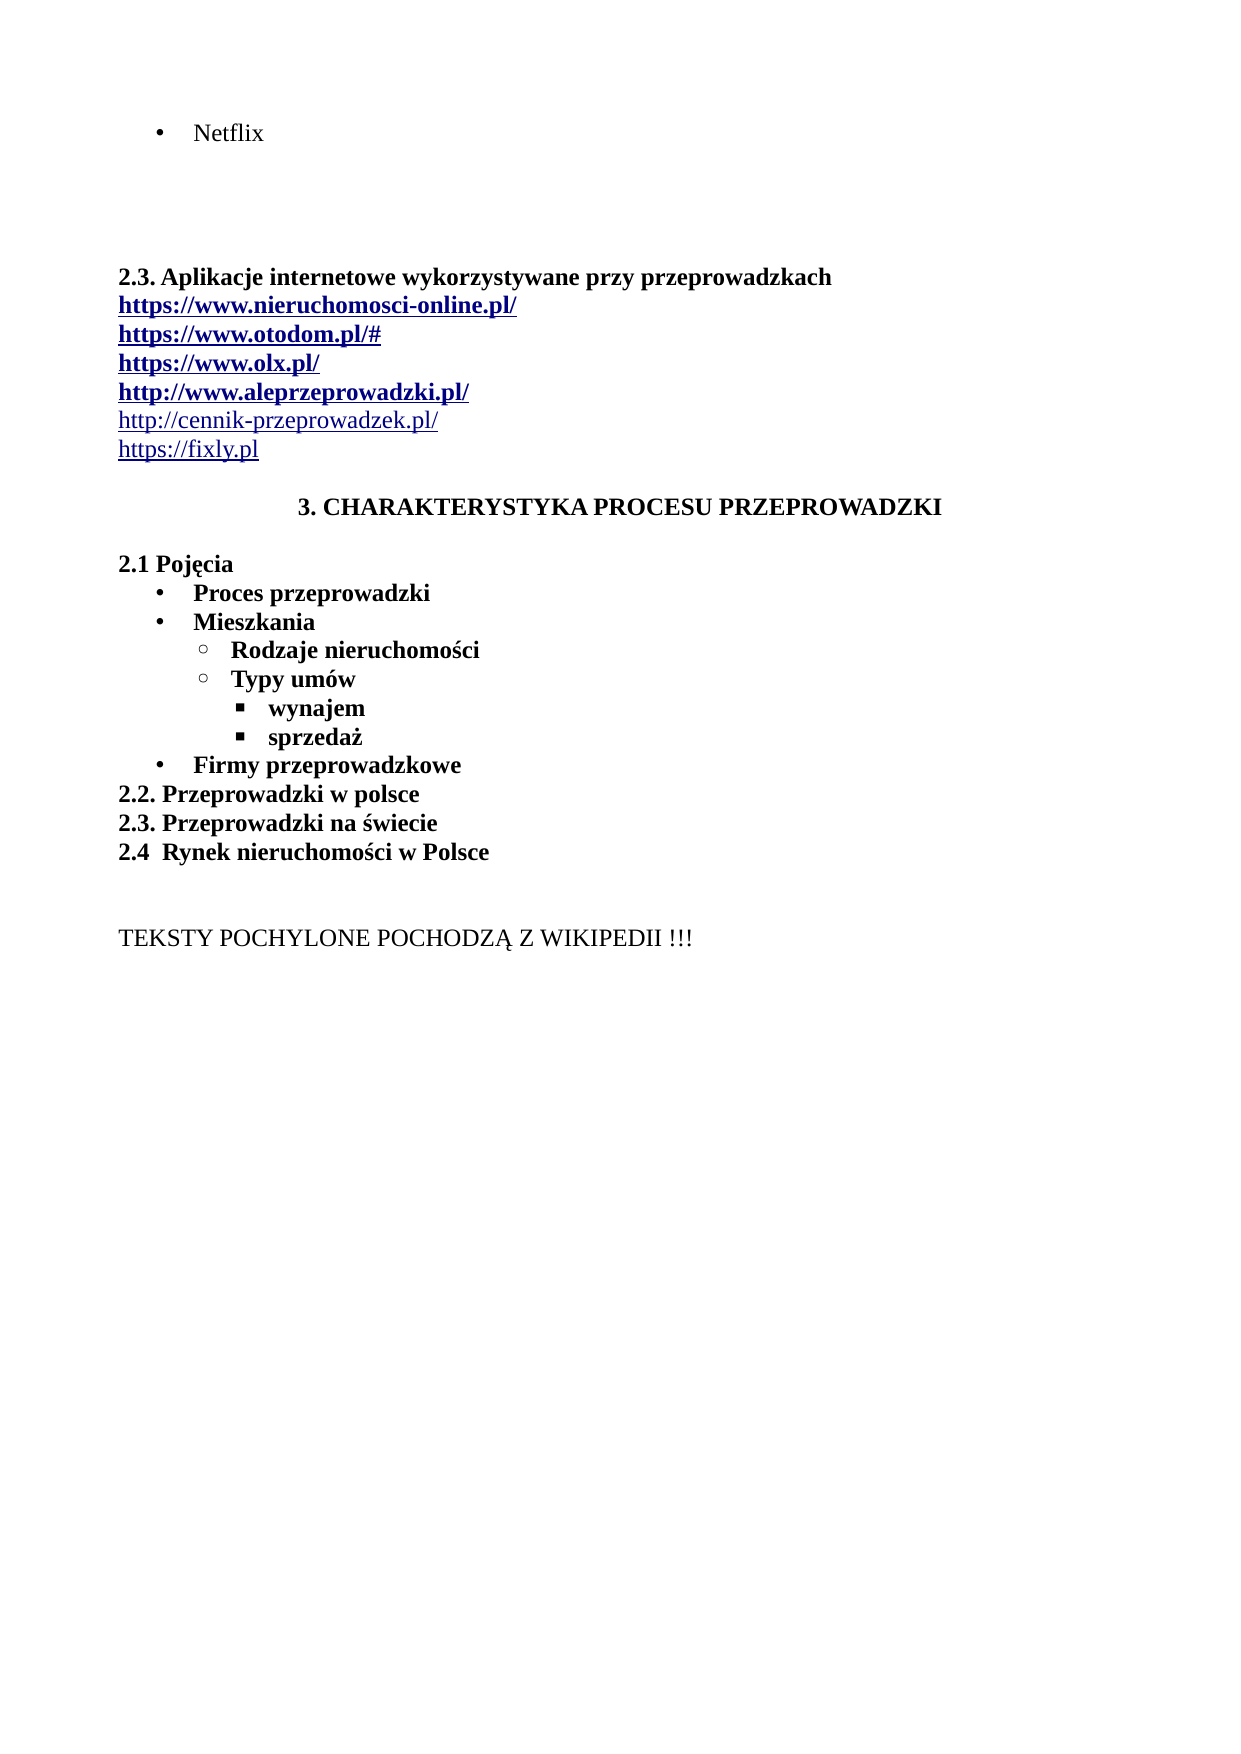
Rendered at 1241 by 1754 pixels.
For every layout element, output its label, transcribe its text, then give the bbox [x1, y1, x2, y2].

list Typy umów [193, 664, 1122, 693]
list Firmy przeprowadzkowe [156, 751, 1122, 779]
text 2.2. Przeprowadzki w polsce [118, 779, 1122, 808]
text http://cennik-przeprowadzek.pl/ [118, 406, 1122, 434]
list wynajem [231, 693, 1122, 722]
list Mieszkania [156, 607, 1122, 636]
text https://fixly.pl [118, 434, 1122, 463]
list sprzedaż [231, 722, 1122, 751]
text https://www.nieruchomosci-online.pl/ [118, 291, 1122, 319]
list Netflix [156, 118, 1122, 147]
text http://www.aleprzeprowadzki.pl/ [118, 377, 1122, 406]
list Rodzaje nieruchomości [193, 636, 1122, 664]
text 3. CHARAKTERYSTYKA PROCESU PRZEPROWADZKI [118, 492, 1122, 521]
text TEKSTY POCHYLONE POCHODZĄ Z WIKIPEDII !!! [118, 923, 1122, 952]
text 2.3. Przeprowadzki na świecie [118, 808, 1122, 837]
text https://www.otodom.pl/# [118, 319, 1122, 348]
text 2.4 Rynek nieruchomości w Polsce [118, 837, 1122, 866]
text 2.1 Pojęcia [118, 549, 1122, 578]
list Proces przeprowadzki [156, 578, 1122, 607]
text 2.3. Aplikacje internetowe wykorzystywane przy przeprowadzkach [118, 262, 1122, 291]
text https://www.olx.pl/ [118, 348, 1122, 377]
